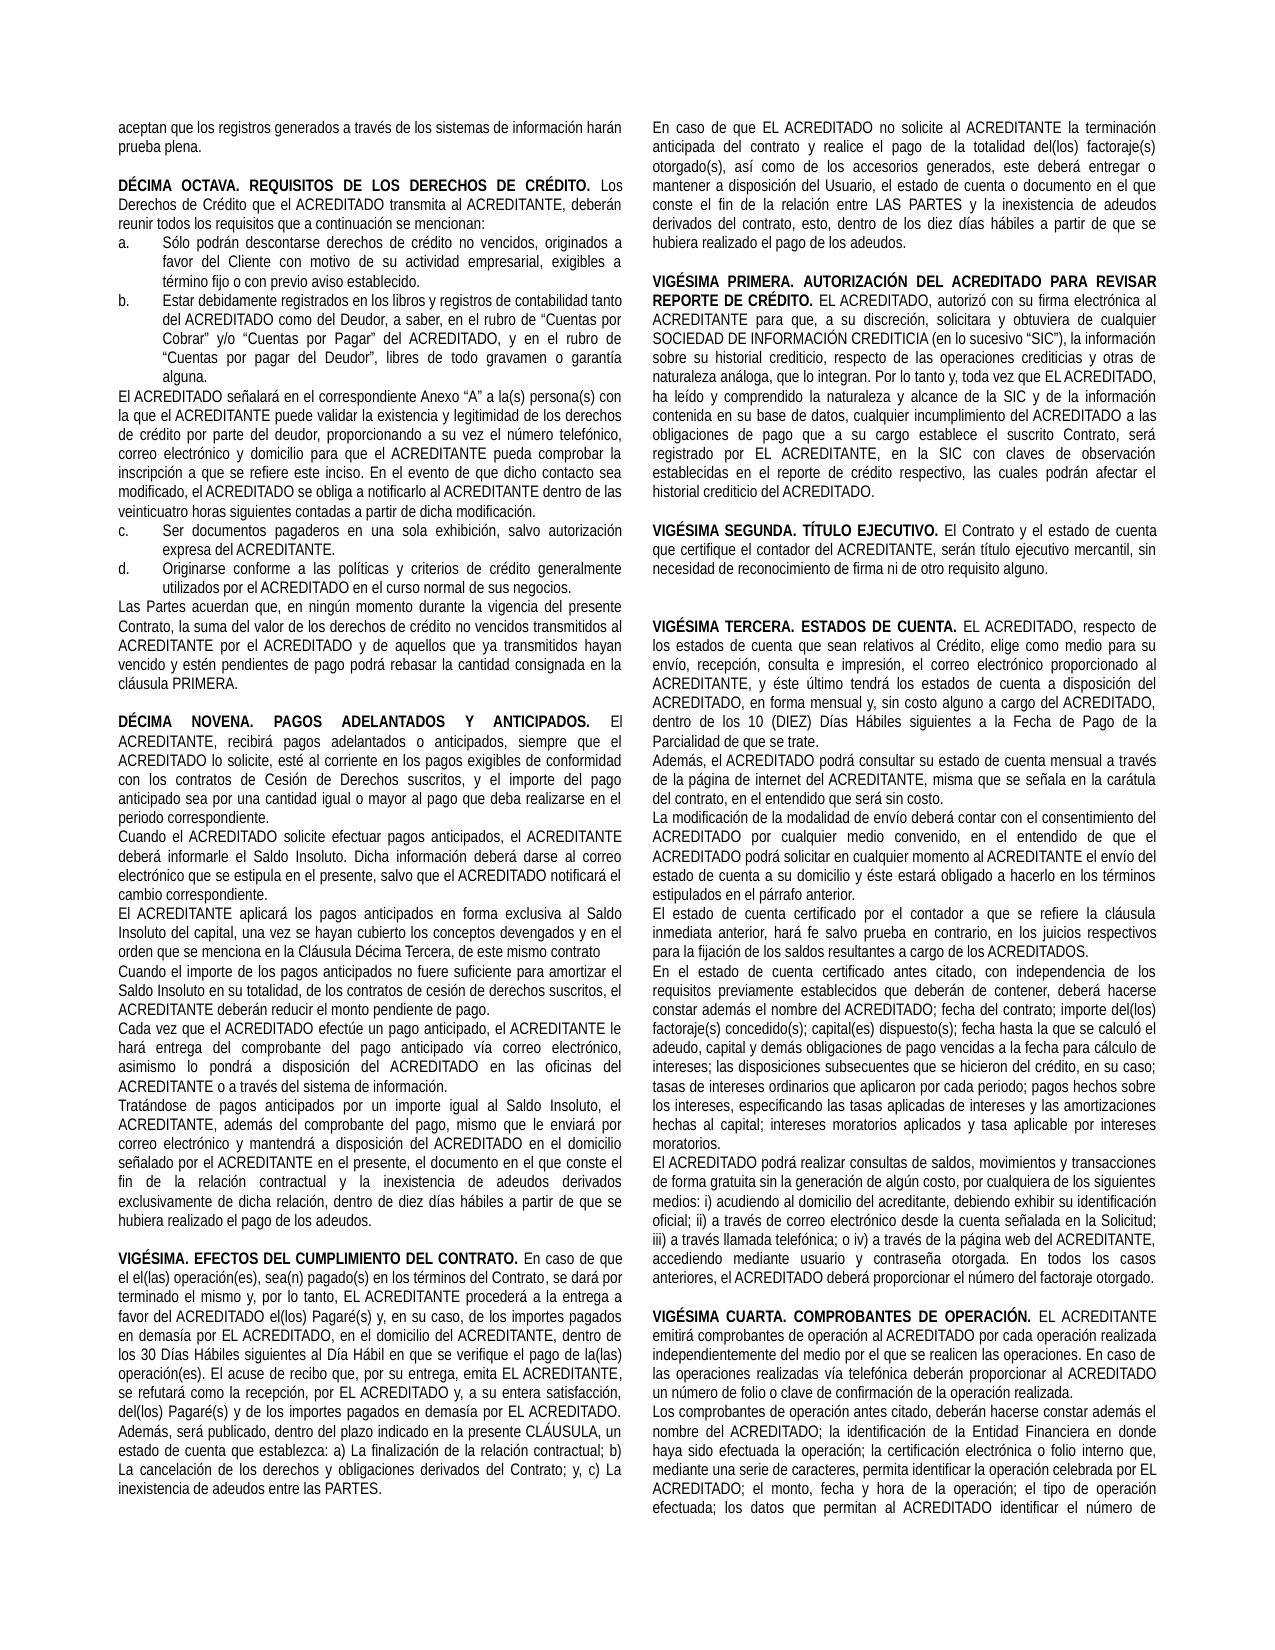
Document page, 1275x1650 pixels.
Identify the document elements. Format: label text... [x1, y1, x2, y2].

list Sólo podrán descontarse derechos de crédito no vencidos, originados a favor del Cliente con motivo de su actividad empresarial, exigibles a término fijo o con previo aviso establecido. [118, 233, 622, 291]
text Los comprobantes de operación antes citado, deberán hacerse constar además el nombre del ACREDITADO; la identificación de la Entidad Financiera en donde haya sido efectuada la operación; la certificación electrónica o folio interno que, mediante una serie de caracteres, permita identificar la operación celebrada por EL ACREDITADO; el monto, fecha y hora de la operación; el tipo de operación efectuada; los datos que permitan al ACREDITADO identificar el número de [652, 1402, 1157, 1517]
text DÉCIMA OCTAVA. REQUISITOS DE LOS DERECHOS DE CRÉDITO. Los Derechos de Crédito que el ACREDITADO transmita al ACREDITANTE, deberán reunir todos los requisitos que a continuación se mencionan: [118, 176, 622, 233]
text VIGÉSIMA SEGUNDA. TÍTULO EJECUTIVO. El Contrato y el estado de cuenta que certifique el contador del ACREDITANTE, serán título ejecutivo mercantil, sin necesidad de reconocimiento de firma ni de otro requisito alguno. [652, 521, 1157, 578]
text Tratándose de pagos anticipados por un importe igual al Saldo Insoluto, el ACREDITANTE, además del comprobante del pago, mismo que le enviará por correo electrónico y mantendrá a disposición del ACREDITADO en el domicilio señalado por el ACREDITANTE en el presente, el documento en el que conste el fin de la relación contractual y la inexistencia de adeudos derivados exclusivamente de dicha relación, dentro de diez días hábiles a partir de que se hubiera realizado el pago de los adeudos. [118, 1096, 622, 1230]
text VIGÉSIMA PRIMERA. AUTORIZACIÓN DEL ACREDITADO PARA REVISAR REPORTE DE CRÉDITO. EL ACREDITADO, autorizó con su firma electrónica al ACREDITANTE para que, a su discreción, solicitara y obtuviera de cualquier SOCIEDAD DE INFORMACIÓN CREDITICIA (en lo sucesivo “SIC”), la información sobre su historial crediticio, respecto de las operaciones crediticias y otras de naturaleza análoga, que lo integran. Por lo tanto y, toda vez que EL ACREDITADO, ha leído y comprendido la naturaleza y alcance de la SIC y de la información contenida en su base de datos, cualquier incumplimiento del ACREDITADO a las obligaciones de pago que a su cargo establece el suscrito Contrato, será registrado por EL ACREDITANTE, en la SIC con claves de observación establecidas en el reporte de crédito respectivo, las cuales podrán afectar el historial crediticio del ACREDITADO. [652, 271, 1157, 501]
text VIGÉSIMA TERCERA. ESTADOS DE CUENTA. EL ACREDITADO, respecto de los estados de cuenta que sean relativos al Crédito, elige como medio para su envío, recepción, consulta e impresión, el correo electrónico proporcionado al ACREDITANTE, y éste último tendrá los estados de cuenta a disposición del ACREDITADO, en forma mensual y, sin costo alguno a cargo del ACREDITADO, dentro de los 10 (DIEZ) Días Hábiles siguientes a la Fecha de Pago de la Parcialidad de que se trate. [652, 616, 1157, 751]
text El estado de cuenta certificado por el contador a que se refiere la cláusula inmediata anterior, hará fe salvo prueba en contrario, en los juicios respectivos para la fijación de los saldos resultantes a cargo de los ACREDITADOS. [652, 904, 1157, 961]
text VIGÉSIMA. EFECTOS DEL CUMPLIMIENTO DEL CONTRATO. En caso de que el el(las) operación(es), sea(n) pagado(s) en los términos del Contrato, se dará por terminado el mismo y, por lo tanto, EL ACREDITANTE procederá a la entrega a favor del ACREDITADO el(los) Pagaré(s) y, en su caso, de los importes pagados en demasía por EL ACREDITADO, en el domicilio del ACREDITANTE, dentro de los 30 Días Hábiles siguientes al Día Hábil en que se verifique el pago de la(las) operación(es). El acuse de recibo que, por su entrega, emita EL ACREDITANTE, se refutará como la recepción, por EL ACREDITADO y, a su entera satisfacción, del(los) Pagaré(s) y de los importes pagados en demasía por EL ACREDITADO. Además, será publicado, dentro del plazo indicado en la presente CLÁUSULA, un estado de cuenta que establezca: a) La finalización de la relación contractual; b) La cancelación de los derechos y obligaciones derivados del Contrato; y, c) La inexistencia de adeudos entre las PARTES. [118, 1249, 622, 1498]
text Además, el ACREDITADO podrá consultar su estado de cuenta mensual a través de la página de internet del ACREDITANTE, misma que se señala en la carátula del contrato, en el entendido que será sin costo. [652, 751, 1157, 808]
text El ACREDITADO podrá realizar consultas de saldos, movimientos y transacciones de forma gratuita sin la generación de algún costo, por cualquiera de los siguientes medios: i) acudiendo al domicilio del acreditante, debiendo exhibir su identificación oficial; ii) a través de correo electrónico desde la cuenta señalada en la Solicitud; iii) a través llamada telefónica; o iv) a través de la página web del ACREDITANTE, accediendo mediante usuario y contraseña otorgada. En todos los casos anteriores, el ACREDITADO deberá proporcionar el número del factoraje otorgado. [652, 1153, 1157, 1287]
text El ACREDITADO señalará en el correspondiente Anexo “A” a la(s) persona(s) con la que el ACREDITANTE puede validar la existencia y legitimidad de los derechos de crédito por parte del deudor, proporcionando a su vez el número telefónico, correo electrónico y domicilio para que el ACREDITANTE pueda comprobar la inscripción a que se refiere este inciso. En el evento de que dicho contacto sea modificado, el ACREDITADO se obliga a notificarlo al ACREDITANTE dentro de las veinticuatro horas siguientes contadas a partir de dicha modificación. [118, 386, 622, 521]
text Las Partes acuerdan que, en ningún momento durante la vigencia del presente Contrato, la suma del valor de los derechos de crédito no vencidos transmitidos al ACREDITANTE por el ACREDITADO y de aquellos que ya transmitidos hayan vencido y estén pendientes de pago podrá rebasar la cantidad consignada en la cláusula PRIMERA. [118, 597, 622, 693]
text En caso de que EL ACREDITADO no solicite al ACREDITANTE la terminación anticipada del contrato y realice el pago de la totalidad del(los) factoraje(s) otorgado(s), así como de los accesorios generados, este deberá entregar o mantener a disposición del Usuario, el estado de cuenta o documento en el que conste el fin de la relación entre LAS PARTES y la inexistencia de adeudos derivados del contrato, esto, dentro de los diez días hábiles a partir de que se hubiera realizado el pago de los adeudos. [652, 118, 1157, 252]
list Estar debidamente registrados en los libros y registros de contabilidad tanto del ACREDITADO como del Deudor, a saber, en el rubro de “Cuentas por Cobrar” y/o “Cuentas por Pagar” del ACREDITADO, y en el rubro de “Cuentas por pagar del Deudor”, libres de todo gravamen o garantía alguna. [118, 291, 622, 386]
text En el estado de cuenta certificado antes citado, con independencia de los requisitos previamente establecidos que deberán de contener, deberá hacerse constar además el nombre del ACREDITADO; fecha del contrato; importe del(los) factoraje(s) concedido(s); capital(es) dispuesto(s); fecha hasta la que se calculó el adeudo, capital y demás obligaciones de pago vencidas a la fecha para cálculo de intereses; las disposiciones subsecuentes que se hicieron del crédito, en su caso; tasas de intereses ordinarios que aplicaron por cada periodo; pagos hechos sobre los intereses, especificando las tasas aplicadas de intereses y las amortizaciones hechas al capital; intereses moratorios aplicados y tasa aplicable por intereses moratorios. [652, 961, 1157, 1153]
text Cada vez que el ACREDITADO efectúe un pago anticipado, el ACREDITANTE le hará entrega del comprobante del pago anticipado vía correo electrónico, asimismo lo pondrá a disposición del ACREDITADO en las oficinas del ACREDITANTE o a través del sistema de información. [118, 1019, 622, 1096]
text DÉCIMA NOVENA. PAGOS ADELANTADOS Y ANTICIPADOS. El ACREDITANTE, recibirá pagos adelantados o anticipados, siempre que el ACREDITADO lo solicite, esté al corriente en los pagos exigibles de conformidad con los contratos de Cesión de Derechos suscritos, y el importe del pago anticipado sea por una cantidad igual o mayor al pago que deba realizarse en el periodo correspondiente. [118, 712, 622, 827]
text aceptan que los registros generados a través de los sistemas de información harán prueba plena. [118, 118, 622, 156]
list Ser documentos pagaderos en una sola exhibición, salvo autorización expresa del ACREDITANTE. [118, 521, 622, 559]
list Originarse conforme a las políticas y criterios de crédito generalmente utilizados por el ACREDITADO en el curso normal de sus negocios. [118, 559, 622, 597]
text VIGÉSIMA CUARTA. COMPROBANTES DE OPERACIÓN. EL ACREDITANTE emitirá comprobantes de operación al ACREDITADO por cada operación realizada independientemente del medio por el que se realicen las operaciones. En caso de las operaciones realizadas vía telefónica deberán proporcionar al ACREDITADO un número de folio o clave de confirmación de la operación realizada. [652, 1306, 1157, 1402]
text Cuando el importe de los pagos anticipados no fuere suficiente para amortizar el Saldo Insoluto en su totalidad, de los contratos de cesión de derechos suscritos, el ACREDITANTE deberán reducir el monto pendiente de pago. [118, 961, 622, 1019]
text El ACREDITANTE aplicará los pagos anticipados en forma exclusiva al Saldo Insoluto del capital, una vez se hayan cubierto los conceptos devengados y en el orden que se menciona en la Cláusula Décima Tercera, de este mismo contrato [118, 904, 622, 961]
text Cuando el ACREDITADO solicite efectuar pagos anticipados, el ACREDITANTE deberá informarle el Saldo Insoluto. Dicha información deberá darse al correo electrónico que se estipula en el presente, salvo que el ACREDITADO notificará el cambio correspondiente. [118, 827, 622, 904]
text La modificación de la modalidad de envío deberá contar con el consentimiento del ACREDITADO por cualquier medio convenido, en el entendido de que el ACREDITADO podrá solicitar en cualquier momento al ACREDITANTE el envío del estado de cuenta a su domicilio y éste estará obligado a hacerlo en los términos estipulados en el párrafo anterior. [652, 808, 1157, 904]
